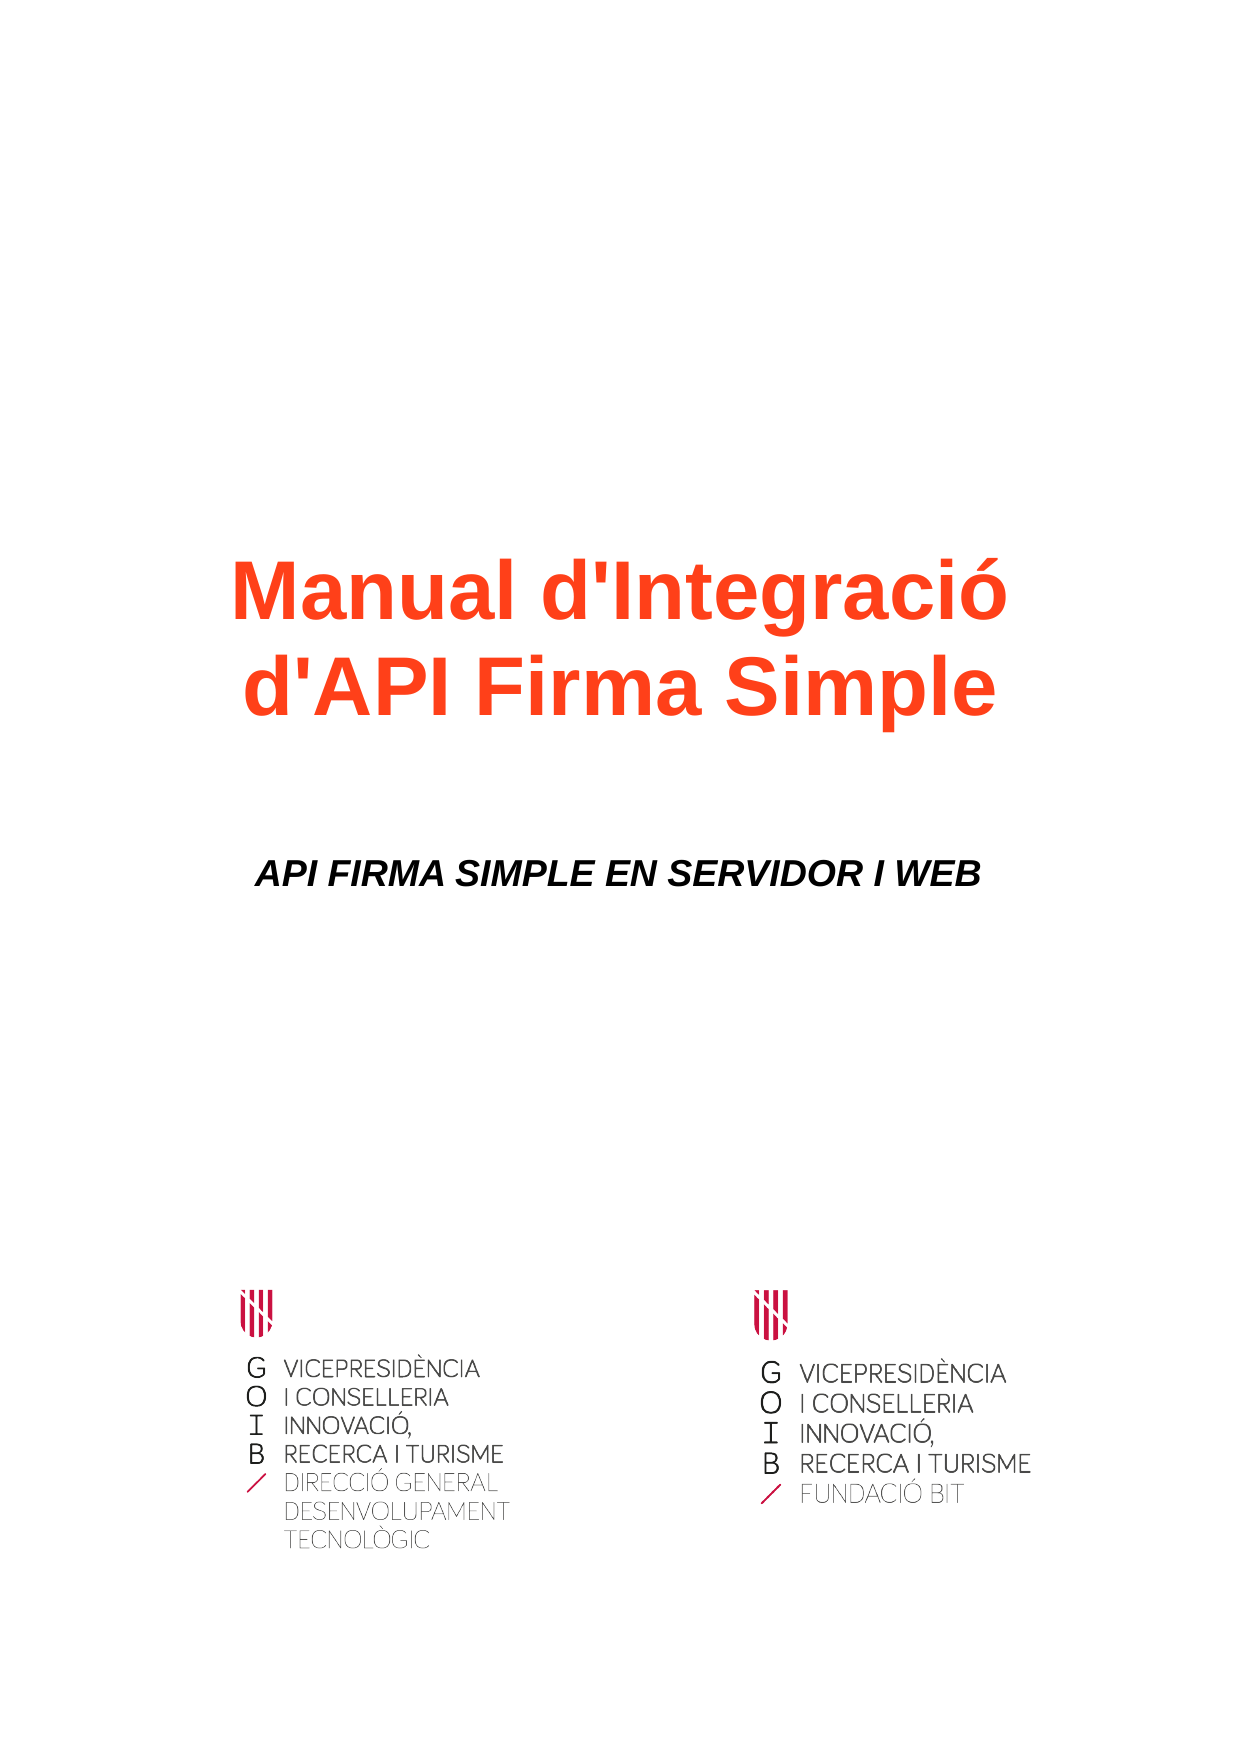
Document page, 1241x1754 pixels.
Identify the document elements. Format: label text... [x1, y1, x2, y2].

table_header [633, 1276, 663, 1563]
picture [742, 1281, 1044, 1513]
title Manual d'Integració d'API Firma Simple [118, 542, 1122, 733]
table_header [664, 1276, 1122, 1563]
subtitle API FIRMA SIMPLE EN SERVIDOR I WEB [118, 851, 1122, 894]
picture [229, 1281, 522, 1557]
table_header [118, 1276, 632, 1563]
